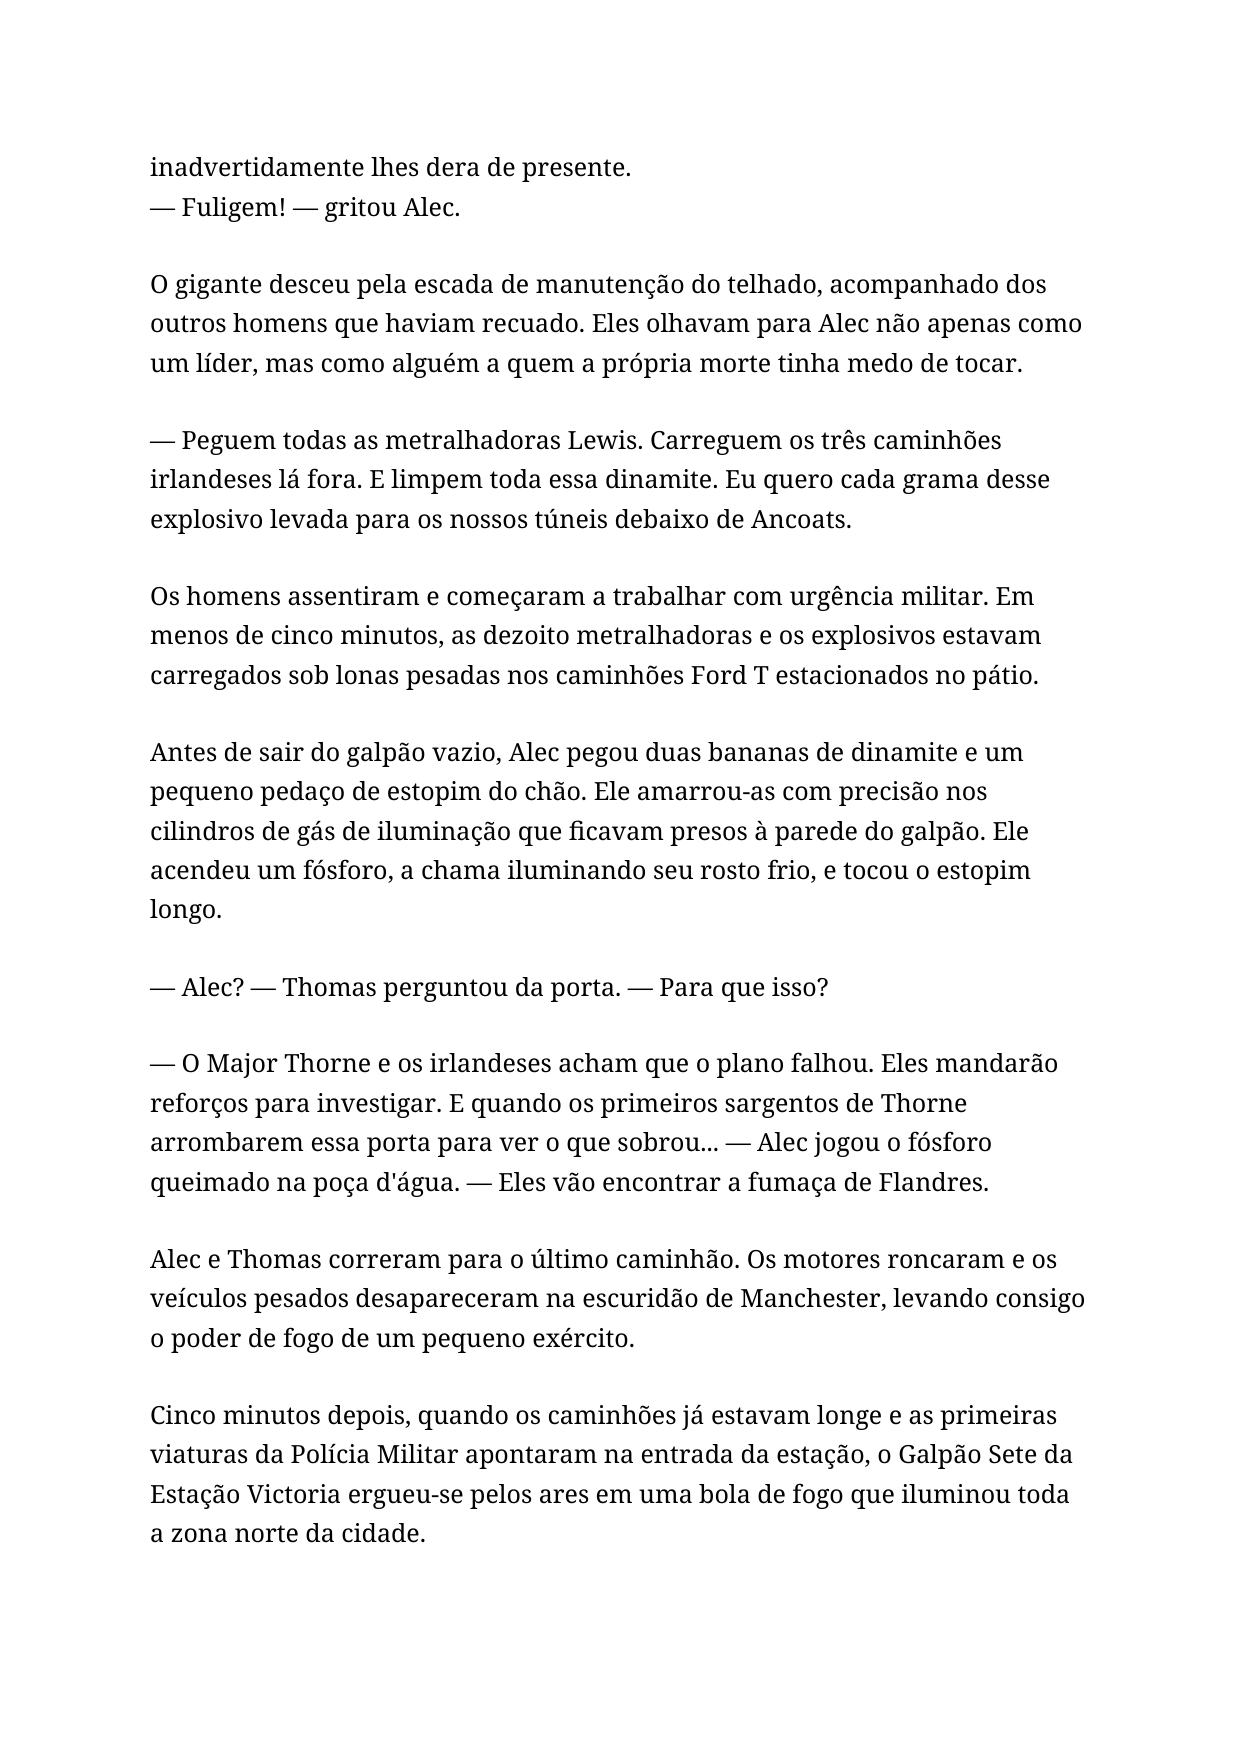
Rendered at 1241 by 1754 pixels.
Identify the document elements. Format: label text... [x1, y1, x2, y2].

text — Alec? — Thomas perguntou da porta. — Para que isso? [150, 969, 1090, 1003]
text — Peguem todas as metralhadoras Lewis. Carreguem os três caminhões irlandeses lá fora. E limpem toda essa dinamite. Eu quero cada grama desse explosivo levada para os nossos túneis debaixo de Ancoats. [150, 422, 1090, 535]
text Os homens assentiram e começaram a trabalhar com urgência militar. Em menos de cinco minutos, as dezoito metralhadoras e os explosivos estavam carregados sob lonas pesadas nos caminhões Ford T estacionados no pátio. [150, 578, 1090, 691]
text — O Major Thorne e os irlandeses acham que o plano falhou. Eles mandarão reforços para investigar. E quando os primeiros sargentos de Thorne arrombarem essa porta para ver o que sobrou... — Alec jogou o fósforo queimado na poça d'água. — Eles vão encontrar a fumaça de Flandres. [150, 1046, 1090, 1199]
text Antes de sair do galpão vazio, Alec pegou duas bananas de dinamite e um pequeno pedaço de estopim do chão. Ele amarrou-as com precisão nos cilindros de gás de iluminação que ficavam presos à parede do galpão. Ele acendeu um fósforo, a chama iluminando seu rosto frio, e tocou o estopim longo. [150, 734, 1090, 926]
text Alec e Thomas correram para o último caminhão. Os motores roncaram e os veículos pesados desapareceram na escuridão de Manchester, levando consigo o poder de fogo de um pequeno exército. [150, 1242, 1090, 1354]
text O gigante desceu pela escada de manutenção do telhado, acompanhado dos outros homens que haviam recuado. Eles olhavam para Alec não apenas como um líder, mas como alguém a quem a própria morte tinha medo de tocar. [150, 266, 1090, 379]
text Cinco minutos depois, quando os caminhões já estavam longe e as primeiras viaturas da Polícia Militar apontaram na entrada da estação, o Galpão Sete da Estação Victoria ergueu-se pelos ares em uma bola de fogo que iluminou toda a zona norte da cidade. [150, 1397, 1090, 1550]
text inadvertidamente lhes dera de presente. — Fuligem! — gritou Alec. [150, 150, 1090, 223]
